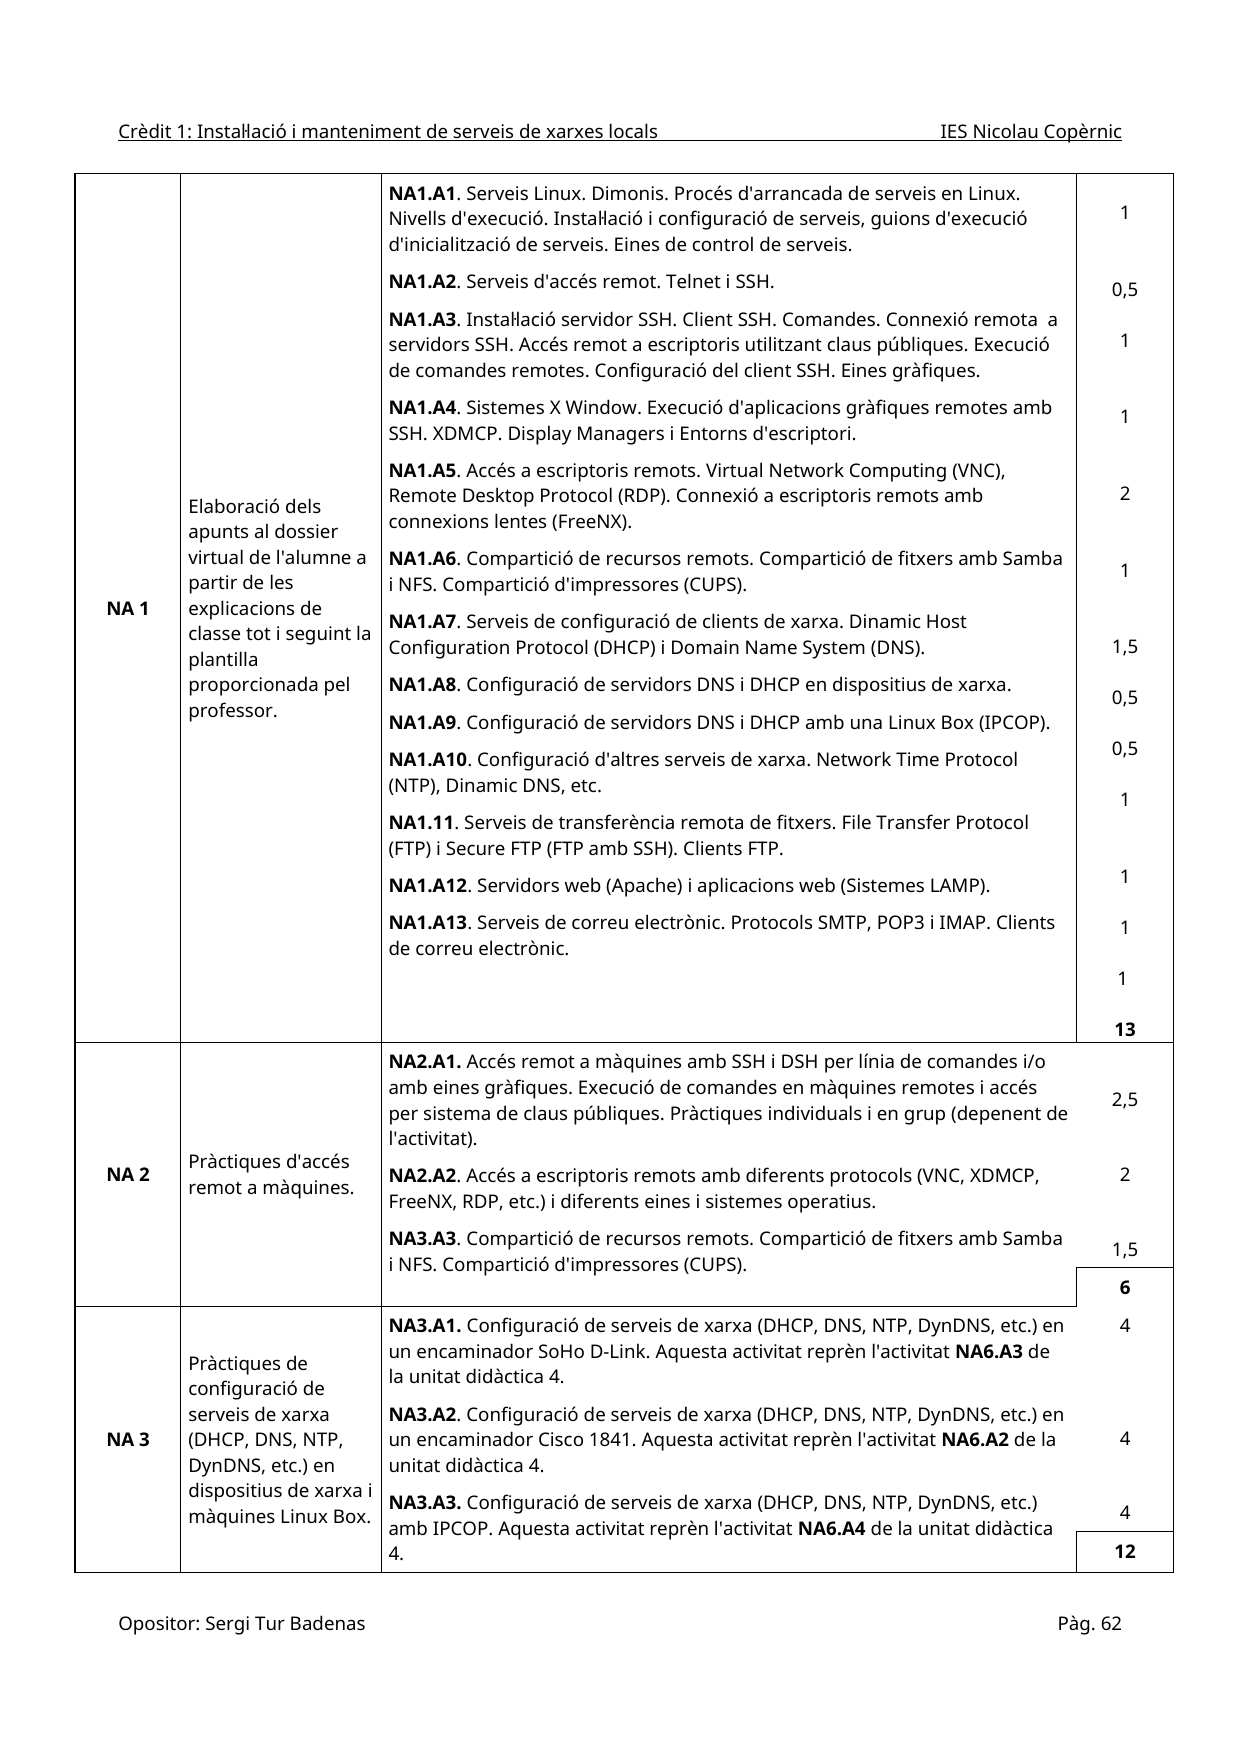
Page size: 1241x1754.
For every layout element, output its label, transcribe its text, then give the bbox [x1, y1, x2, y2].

table_cell 6 [1077, 1268, 1173, 1306]
table_cell Pràctiques d'accés remot a màquines. [181, 1043, 381, 1306]
table_cell 12 [1077, 1532, 1173, 1572]
table_cell NA 1 [76, 174, 180, 1042]
table_cell Elaboració dels apunts al dossier virtual de l'alumne a partir de les explicacions de classe tot i seguint la plantilla proporcionada pel professor. [181, 174, 381, 1042]
table_cell 1 0,5 1 1 2 1 1,5 0,5 0,5 1 1 1 1 13 [1077, 174, 1173, 1042]
table_cell NA1.A1. Serveis Linux. Dimonis. Procés d'arrancada de serveis en Linux. Nivells d'execució. Instal·lació i configuració de serveis, guions d'execució d'inicialització de serveis. Eines de control de serveis. NA1.A2. Serveis d'accés remot. Telnet i SSH. NA1.A3. Instal·lació servidor SSH. Client SSH. Comandes. Connexió remota a servidors SSH. Accés remot a escriptoris utilitzant claus públiques. Execució de comandes remotes. Configuració del client SSH. Eines gràfiques. NA1.A4. Sistemes X Window. Execució d'aplicacions gràfiques remotes amb SSH. XDMCP. Display Managers i Entorns d'escriptori. NA1.A5. Accés a escriptoris remots. Virtual Network Computing (VNC), Remote Desktop Protocol (RDP). Connexió a escriptoris remots amb connexions lentes (FreeNX). NA1.A6. Compartició de recursos remots. Compartició de fitxers amb Samba i NFS. Compartició d'impressores (CUPS). NA1.A7. Serveis de configuració de clients de xarxa. Dinamic Host Configuration Protocol (DHCP) i Domain Name System (DNS). NA1.A8. Configuració de servidors DNS i DHCP en dispositius de xarxa. NA1.A9. Configuració de servidors DNS i DHCP amb una Linux Box (IPCOP). NA1.A10. Configuració d'altres serveis de xarxa. Network Time Protocol (NTP), Dinamic DNS, etc. NA1.11. Serveis de transferència remota de fitxers. File Transfer Protocol (FTP) i Secure FTP (FTP amb SSH). Clients FTP. NA1.A12. Servidors web (Apache) i aplicacions web (Sistemes LAMP). NA1.A13. Serveis de correu electrònic. Protocols SMTP, POP3 i IMAP. Clients de correu electrònic. [382, 174, 1076, 1042]
table_header 4 4 4 [1076, 1306, 1173, 1531]
table_cell NA 3 [76, 1307, 180, 1572]
table_cell NA 2 [76, 1043, 180, 1306]
table_header 2,5 2 1,5 [1076, 1043, 1173, 1267]
table_cell NA3.A1. Configuració de serveis de xarxa (DHCP, DNS, NTP, DynDNS, etc.) en un encaminador SoHo D-Link. Aquesta activitat reprèn l'activitat NA6.A3 de la unitat didàctica 4. NA3.A2. Configuració de serveis de xarxa (DHCP, DNS, NTP, DynDNS, etc.) en un encaminador Cisco 1841. Aquesta activitat reprèn l'activitat NA6.A2 de la unitat didàctica 4. NA3.A3. Configuració de serveis de xarxa (DHCP, DNS, NTP, DynDNS, etc.) amb IPCOP. Aquesta activitat reprèn l'activitat NA6.A4 de la unitat didàctica 4. [382, 1307, 1076, 1572]
table_cell Pràctiques de configuració de serveis de xarxa (DHCP, DNS, NTP, DynDNS, etc.) en dispositius de xarxa i màquines Linux Box. [181, 1307, 381, 1572]
table_cell NA2.A1. Accés remot a màquines amb SSH i DSH per línia de comandes i/o amb eines gràfiques. Execució de comandes en màquines remotes i accés per sistema de claus públiques. Pràctiques individuals i en grup (depenent de l'activitat). NA2.A2. Accés a escriptoris remots amb diferents protocols (VNC, XDMCP, FreeNX, RDP, etc.) i diferents eines i sistemes operatius. NA3.A3. Compartició de recursos remots. Compartició de fitxers amb Samba i NFS. Compartició d'impressores (CUPS). [382, 1043, 1076, 1306]
